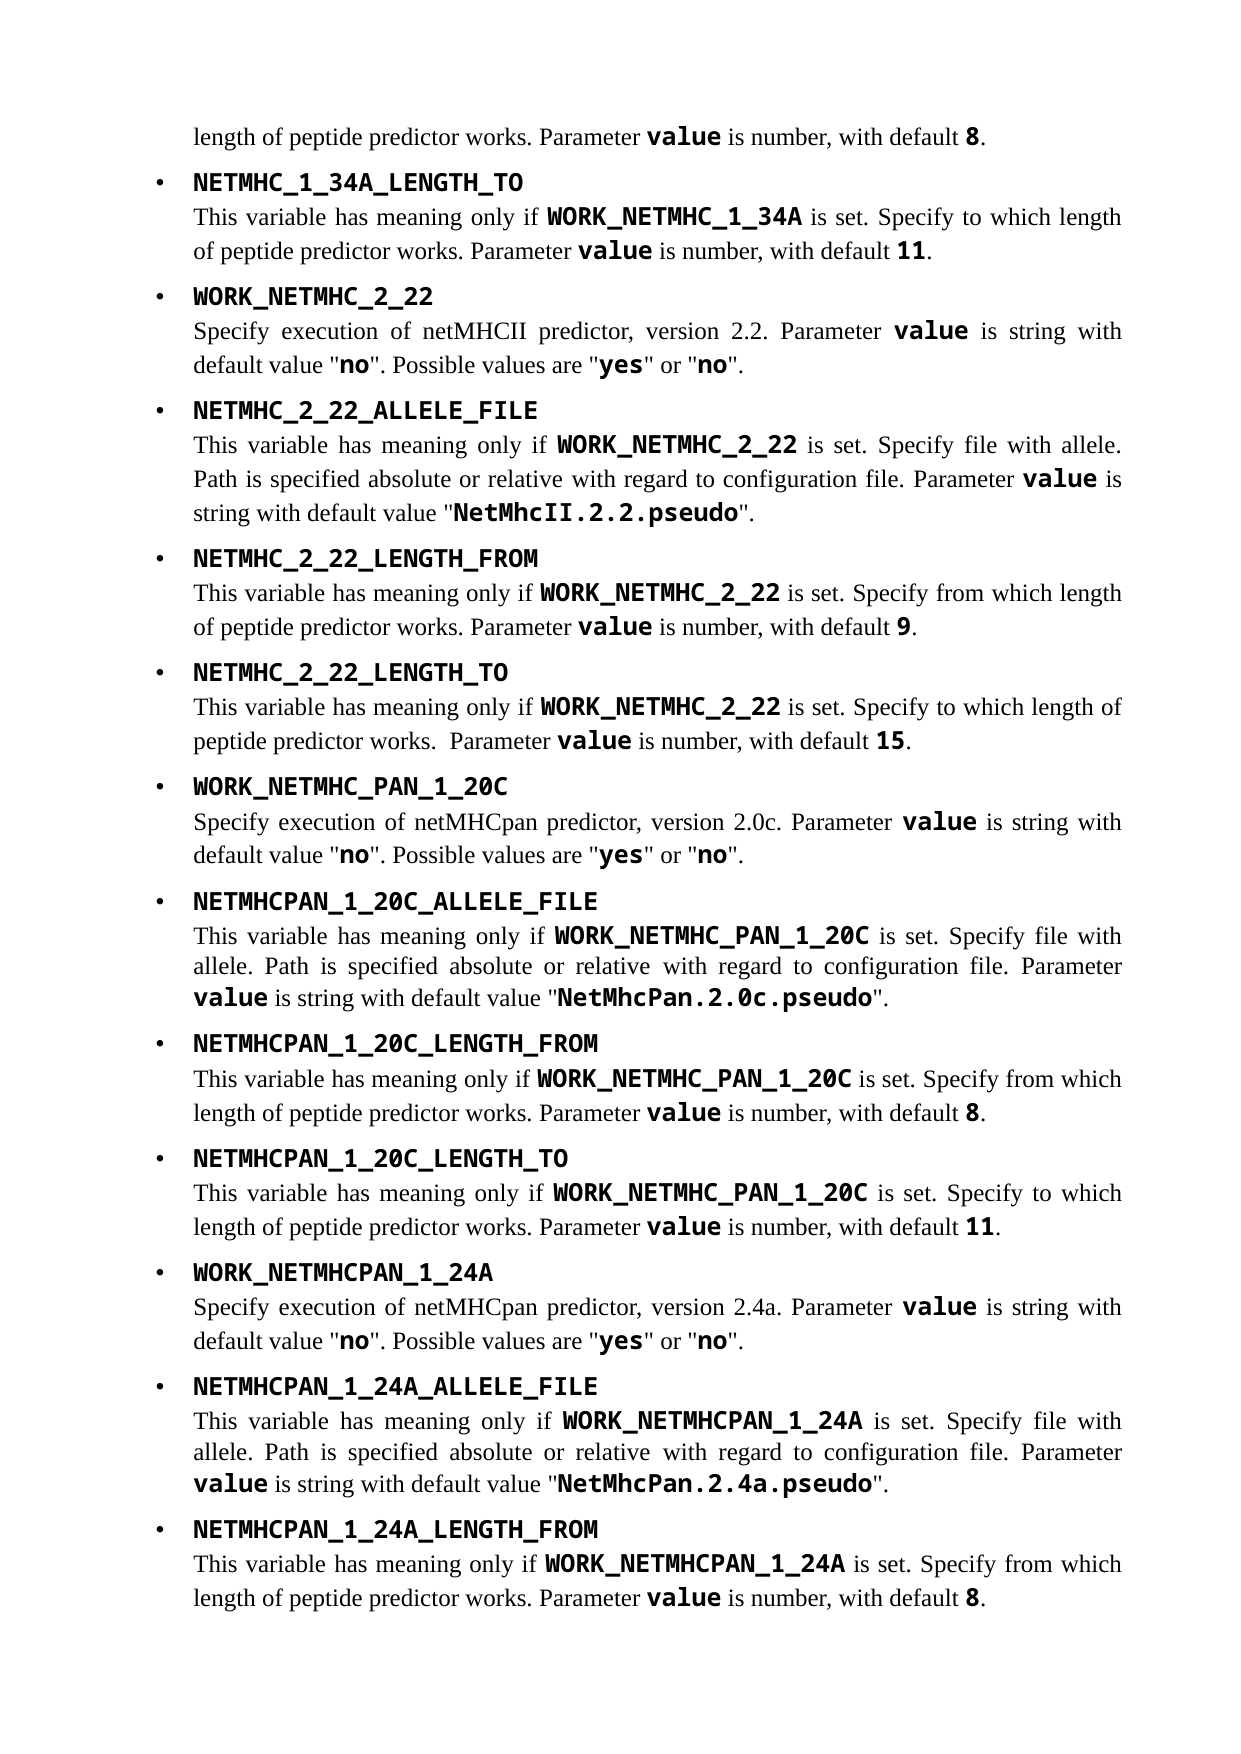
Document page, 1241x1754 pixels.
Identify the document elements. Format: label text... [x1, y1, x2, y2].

list WORK_NETMHCPAN_1_24A Specify execution of netMHCpan predictor, version 2.4a. Parameter value is string with default value "no". Possible values are "yes" or "no". [156, 1254, 1122, 1357]
list NETMHCPAN_1_24A_LENGTH_FROM This variable has meaning only if WORK_NETMHCPAN_1_24A is set. Specify from which length of peptide predictor works. Parameter value is number, with default 8. [156, 1512, 1122, 1614]
list NETMHCPAN_1_20C_ALLELE_FILE This variable has meaning only if WORK_NETMHC_PAN_1_20C is set. Specify file with allele. Path is specified absolute or relative with regard to configuration file. Parameter value is string with default value "NetMhcPan.2.0c.pseudo". [156, 883, 1122, 1014]
list length of peptide predictor works. Parameter value is number, with default 8. [156, 118, 1122, 152]
list NETMHC_1_34A_LENGTH_TO This variable has meaning only if WORK_NETMHC_1_34A is set. Specify to which length of peptide predictor works. Parameter value is number, with default 11. [156, 164, 1122, 266]
list NETMHC_2_22_LENGTH_FROM This variable has meaning only if WORK_NETMHC_2_22 is set. Specify from which length of peptide predictor works. Parameter value is number, with default 9. [156, 541, 1122, 643]
list NETMHC_2_22_LENGTH_TO This variable has meaning only if WORK_NETMHC_2_22 is set. Specify to which length of peptide predictor works. Parameter value is number, with default 15. [156, 655, 1122, 757]
list NETMHCPAN_1_24A_ALLELE_FILE This variable has meaning only if WORK_NETMHCPAN_1_24A is set. Specify file with allele. Path is specified absolute or relative with regard to configuration file. Parameter value is string with default value "NetMhcPan.2.4a.pseudo". [156, 1369, 1122, 1499]
list NETMHCPAN_1_20C_LENGTH_TO This variable has meaning only if WORK_NETMHC_PAN_1_20C is set. Specify to which length of peptide predictor works. Parameter value is number, with default 11. [156, 1140, 1122, 1242]
list NETMHCPAN_1_20C_LENGTH_FROM This variable has meaning only if WORK_NETMHC_PAN_1_20C is set. Specify from which length of peptide predictor works. Parameter value is number, with default 8. [156, 1026, 1122, 1128]
list WORK_NETMHC_2_22 Specify execution of netMHCII predictor, version 2.2. Parameter value is string with default value "no". Possible values are "yes" or "no". [156, 278, 1122, 381]
list WORK_NETMHC_PAN_1_20C Specify execution of netMHCpan predictor, version 2.0c. Parameter value is string with default value "no". Possible values are "yes" or "no". [156, 769, 1122, 871]
list NETMHC_2_22_ALLELE_FILE This variable has meaning only if WORK_NETMHC_2_22 is set. Specify file with allele. Path is specified absolute or relative with regard to configuration file. Parameter value is string with default value "NetMhcII.2.2.pseudo". [156, 392, 1122, 529]
